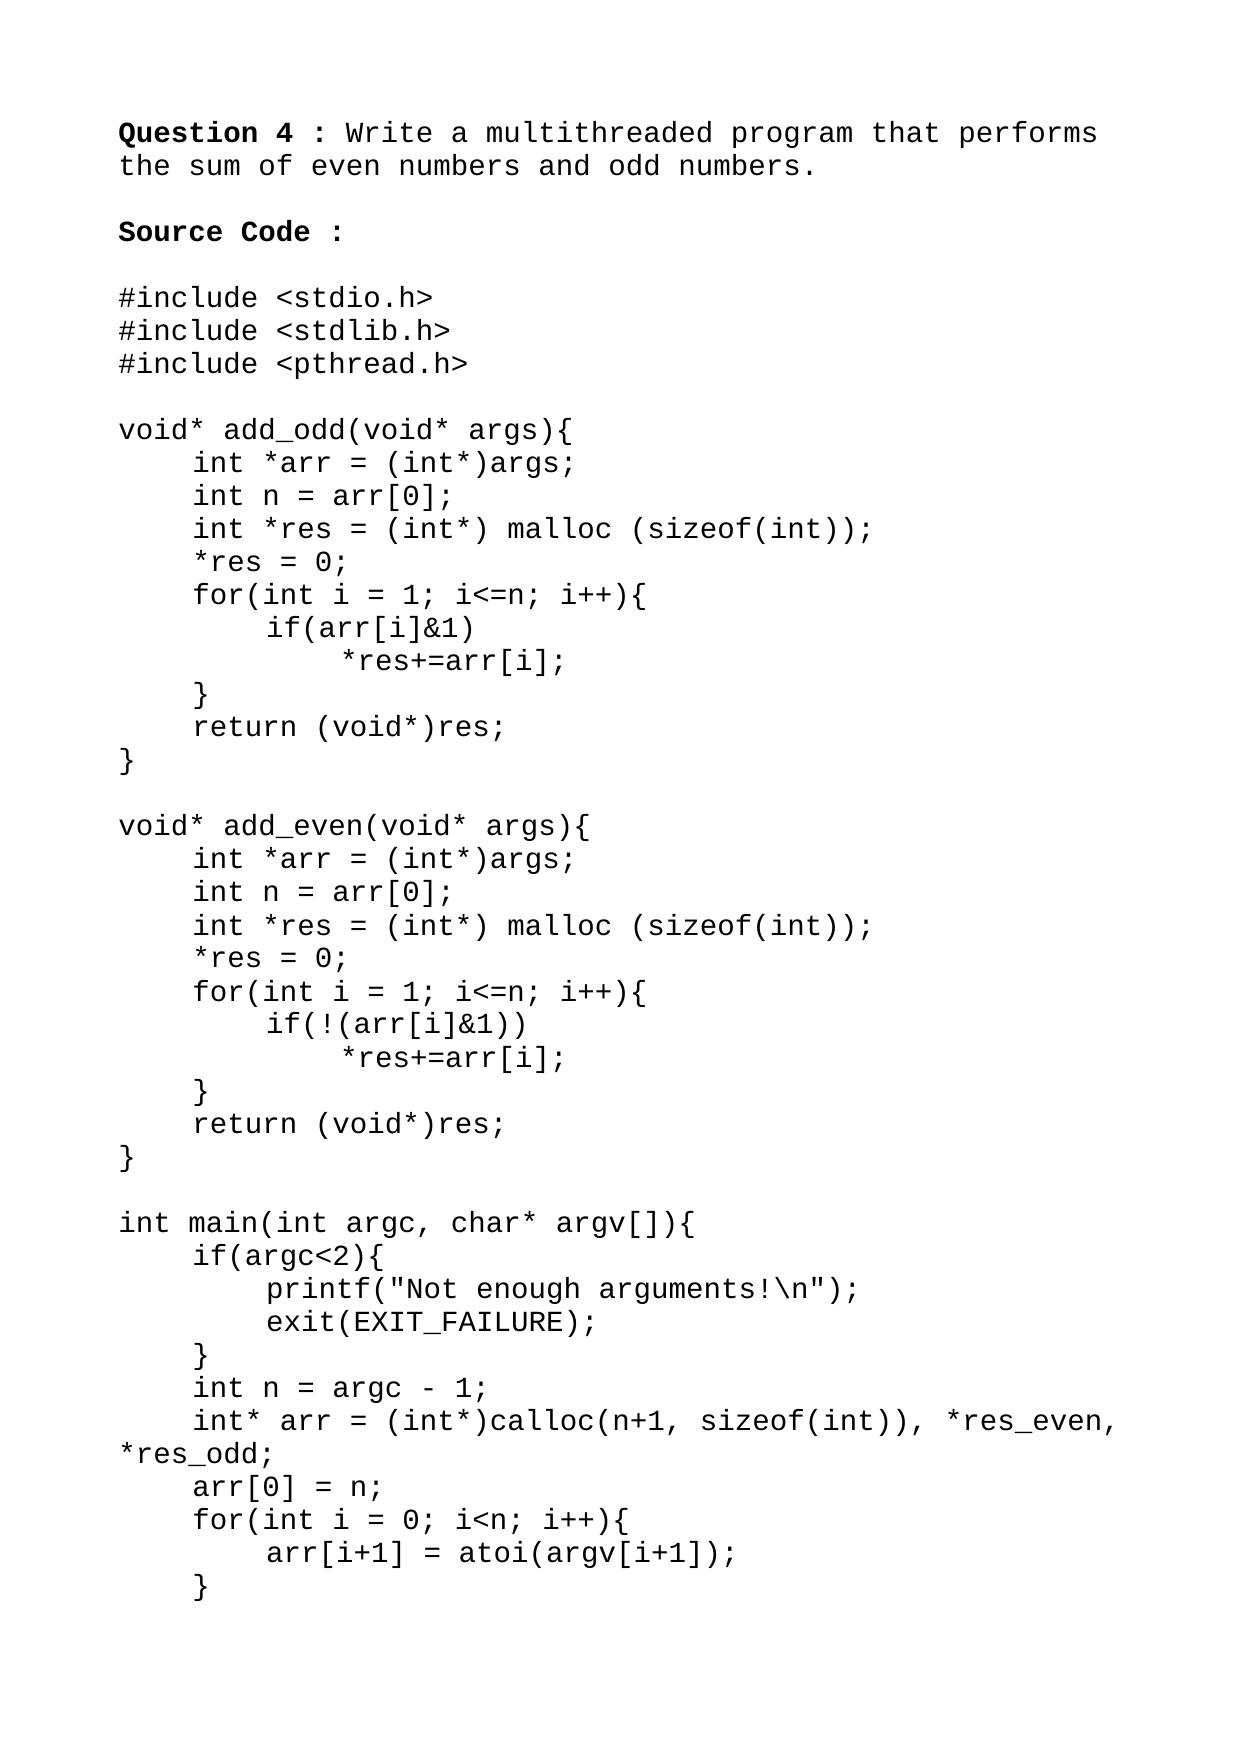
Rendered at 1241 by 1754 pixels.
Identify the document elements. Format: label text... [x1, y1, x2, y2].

text } [118, 746, 1122, 778]
text int* arr = (int*)calloc(n+1, sizeof(int)), *res_even, *res_odd; [118, 1406, 1122, 1472]
text int *arr = (int*)args; [118, 448, 1122, 481]
text #include <stdio.h> [118, 283, 1122, 316]
text printf("Not enough arguments!\n"); [118, 1274, 1122, 1307]
text for(int i = 0; i<n; i++){ [118, 1505, 1122, 1538]
text } [118, 1571, 1122, 1604]
text #include <pthread.h> [118, 349, 1122, 382]
text #include <stdlib.h> [118, 316, 1122, 349]
text int main(int argc, char* argv[]){ [118, 1208, 1122, 1241]
text int *res = (int*) malloc (sizeof(int)); [118, 514, 1122, 547]
text Source Code : [118, 217, 1122, 250]
text if(arr[i]&1) [118, 613, 1122, 646]
text } [118, 1142, 1122, 1175]
text *res+=arr[i]; [118, 646, 1122, 679]
text int *res = (int*) malloc (sizeof(int)); [118, 911, 1122, 944]
text *res = 0; [118, 944, 1122, 977]
text int n = arr[0]; [118, 481, 1122, 514]
text exit(EXIT_FAILURE); [118, 1307, 1122, 1340]
text Question 4 : Write a multithreaded program that performs the sum of even numbers and odd numbers. [118, 118, 1122, 184]
text void* add_odd(void* args){ [118, 415, 1122, 448]
text arr[0] = n; [118, 1472, 1122, 1505]
text void* add_even(void* args){ [118, 812, 1122, 844]
text int n = arr[0]; [118, 878, 1122, 911]
text for(int i = 1; i<=n; i++){ [118, 580, 1122, 613]
text } [118, 1076, 1122, 1109]
text if(argc<2){ [118, 1241, 1122, 1274]
text *res+=arr[i]; [118, 1043, 1122, 1076]
text int n = argc - 1; [118, 1373, 1122, 1406]
text if(!(arr[i]&1)) [118, 1010, 1122, 1043]
text } [118, 1340, 1122, 1373]
text return (void*)res; [118, 712, 1122, 746]
text for(int i = 1; i<=n; i++){ [118, 977, 1122, 1010]
text arr[i+1] = atoi(argv[i+1]); [118, 1538, 1122, 1571]
text *res = 0; [118, 547, 1122, 580]
text } [118, 679, 1122, 712]
text int *arr = (int*)args; [118, 844, 1122, 878]
text return (void*)res; [118, 1109, 1122, 1142]
